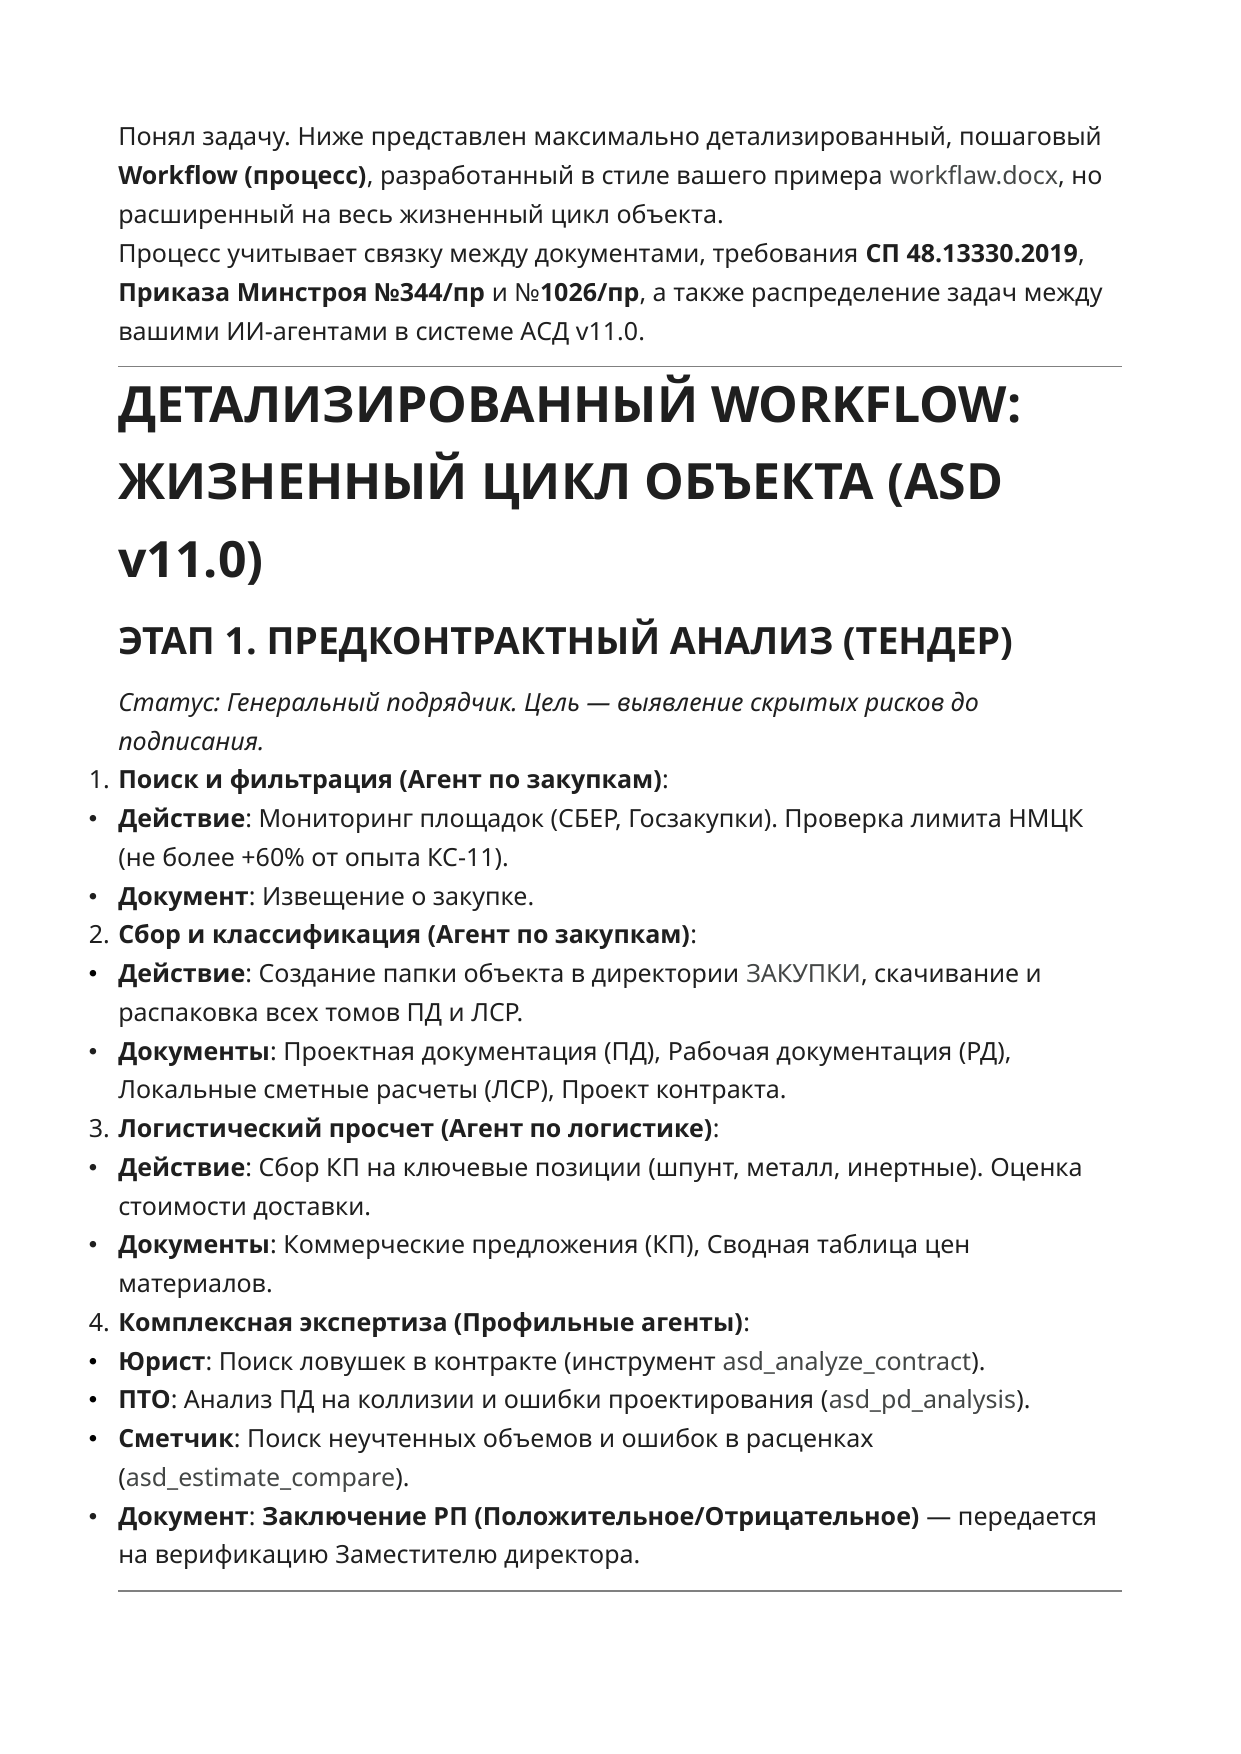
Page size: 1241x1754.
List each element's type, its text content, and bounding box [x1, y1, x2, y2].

list Поиск и фильтрация (Агент по закупкам): [118, 762, 1122, 796]
list Сметчик: Поиск неучтенных объемов и ошибок в расценках (asd_estimate_compare). [118, 1421, 1122, 1494]
list Комплексная экспертиза (Профильные агенты): [118, 1305, 1122, 1339]
text Процесс учитывает связку между документами, требования СП 48.13330.2019, Приказа Минстроя №344/пр и №1026/пр, а также распределение задач между вашими ИИ-агентами в системе АСД v11.0. [118, 236, 1122, 347]
list Логистический просчет (Агент по логистике): [118, 1111, 1122, 1145]
list Документы: Проектная документация (ПД), Рабочая документация (РД), Локальные сметные расчеты (ЛСР), Проект контракта. [118, 1033, 1122, 1106]
subtitle ДЕТАЛИЗИРОВАННЫЙ WORKFLOW: ЖИЗНЕННЫЙ ЦИКЛ ОБЪЕКТА (ASD v11.0) [118, 369, 1122, 592]
list Сбор и классификация (Агент по закупкам): [118, 917, 1122, 951]
list ПТО: Анализ ПД на коллизии и ошибки проектирования (asd_pd_analysis). [118, 1382, 1122, 1416]
list Действие: Сбор КП на ключевые позиции (шпунт, металл, инертные). Оценка стоимости доставки. [118, 1150, 1122, 1222]
list Документ: Заключение РП (Положительное/Отрицательное) — передается на верификацию Заместителю директора. [118, 1498, 1122, 1571]
list Действие: Мониторинг площадок (СБЕР, Госзакупки). Проверка лимита НМЦК (не более +60% от опыта КС-11). [118, 801, 1122, 874]
text Статус: Генеральный подрядчик. Цель — выявление скрытых рисков до подписания. [118, 685, 1122, 757]
list Действие: Создание папки объекта в директории ЗАКУПКИ, скачивание и распаковка всех томов ПД и ЛСР. [118, 956, 1122, 1029]
list Юрист: Поиск ловушек в контракте (инструмент asd_analyze_contract). [118, 1343, 1122, 1377]
list Документы: Коммерческие предложения (КП), Сводная таблица цен материалов. [118, 1227, 1122, 1300]
text Понял задачу. Ниже представлен максимально детализированный, пошаговый Workflow (процесс), разработанный в стиле вашего примера workflaw.docx, но расширенный на весь жизненный цикл объекта. [118, 118, 1122, 231]
list Документ: Извещение о закупке. [118, 878, 1122, 912]
subtitle ЭТАП 1. ПРЕДКОНТРАКТНЫЙ АНАЛИЗ (ТЕНДЕР) [118, 614, 1122, 665]
